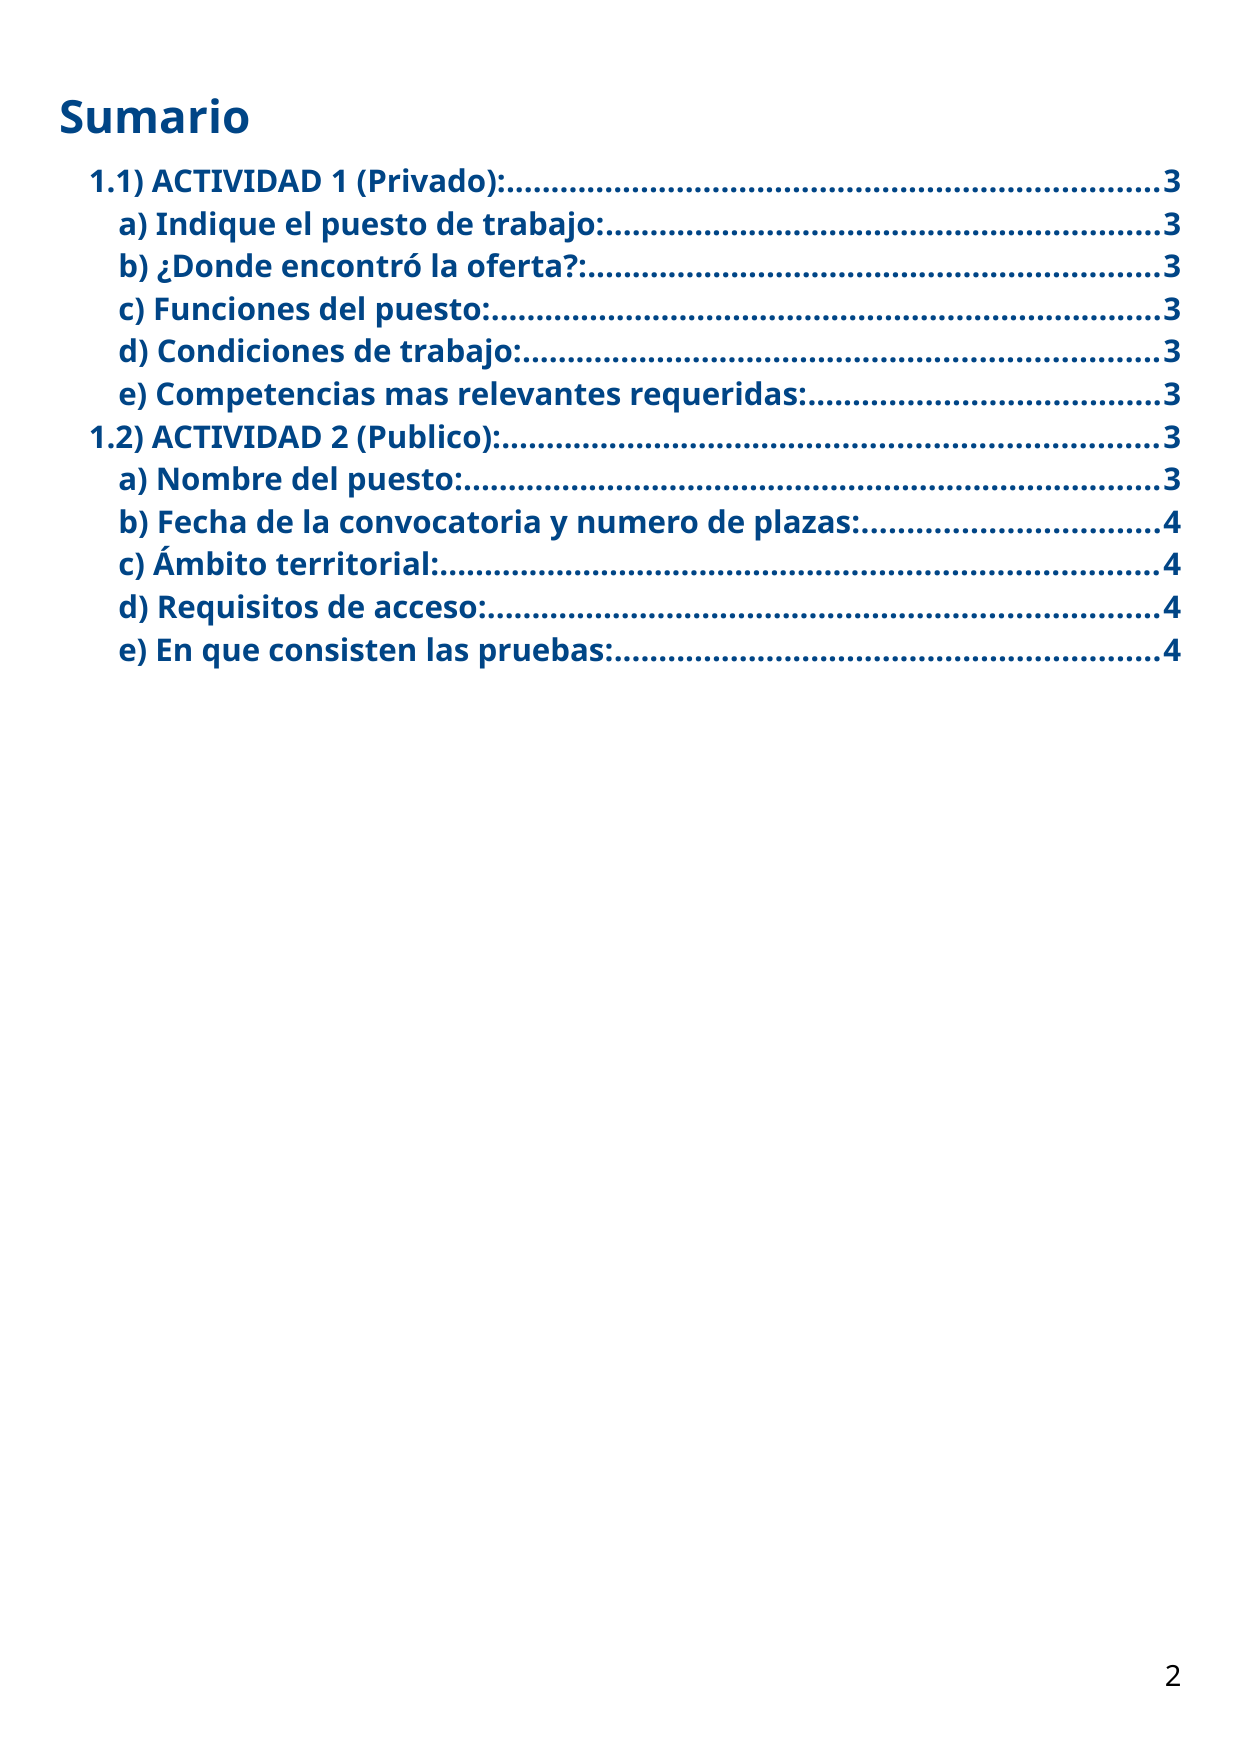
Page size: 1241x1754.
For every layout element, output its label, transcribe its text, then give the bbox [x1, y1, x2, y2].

text e) Competencias mas relevantes requeridas: 3 [118, 372, 1181, 414]
text 1.2) ACTIVIDAD 2 (Publico): 3 [88, 414, 1181, 457]
text 1.1) ACTIVIDAD 1 (Privado): 3 [88, 159, 1181, 202]
text b) ¿Donde encontró la oferta?: 3 [118, 244, 1181, 287]
text c) Ámbito territorial: 4 [118, 542, 1181, 585]
subtitle Sumario [59, 84, 1181, 146]
text c) Funciones del puesto: 3 [118, 287, 1181, 329]
text e) En que consisten las pruebas: 4 [118, 628, 1181, 670]
text d) Condiciones de trabajo: 3 [118, 329, 1181, 372]
text a) Indique el puesto de trabajo: 3 [118, 202, 1181, 244]
text a) Nombre del puesto: 3 [118, 457, 1181, 500]
text d) Requisitos de acceso: 4 [118, 585, 1181, 628]
text b) Fecha de la convocatoria y numero de plazas: 4 [118, 500, 1181, 542]
